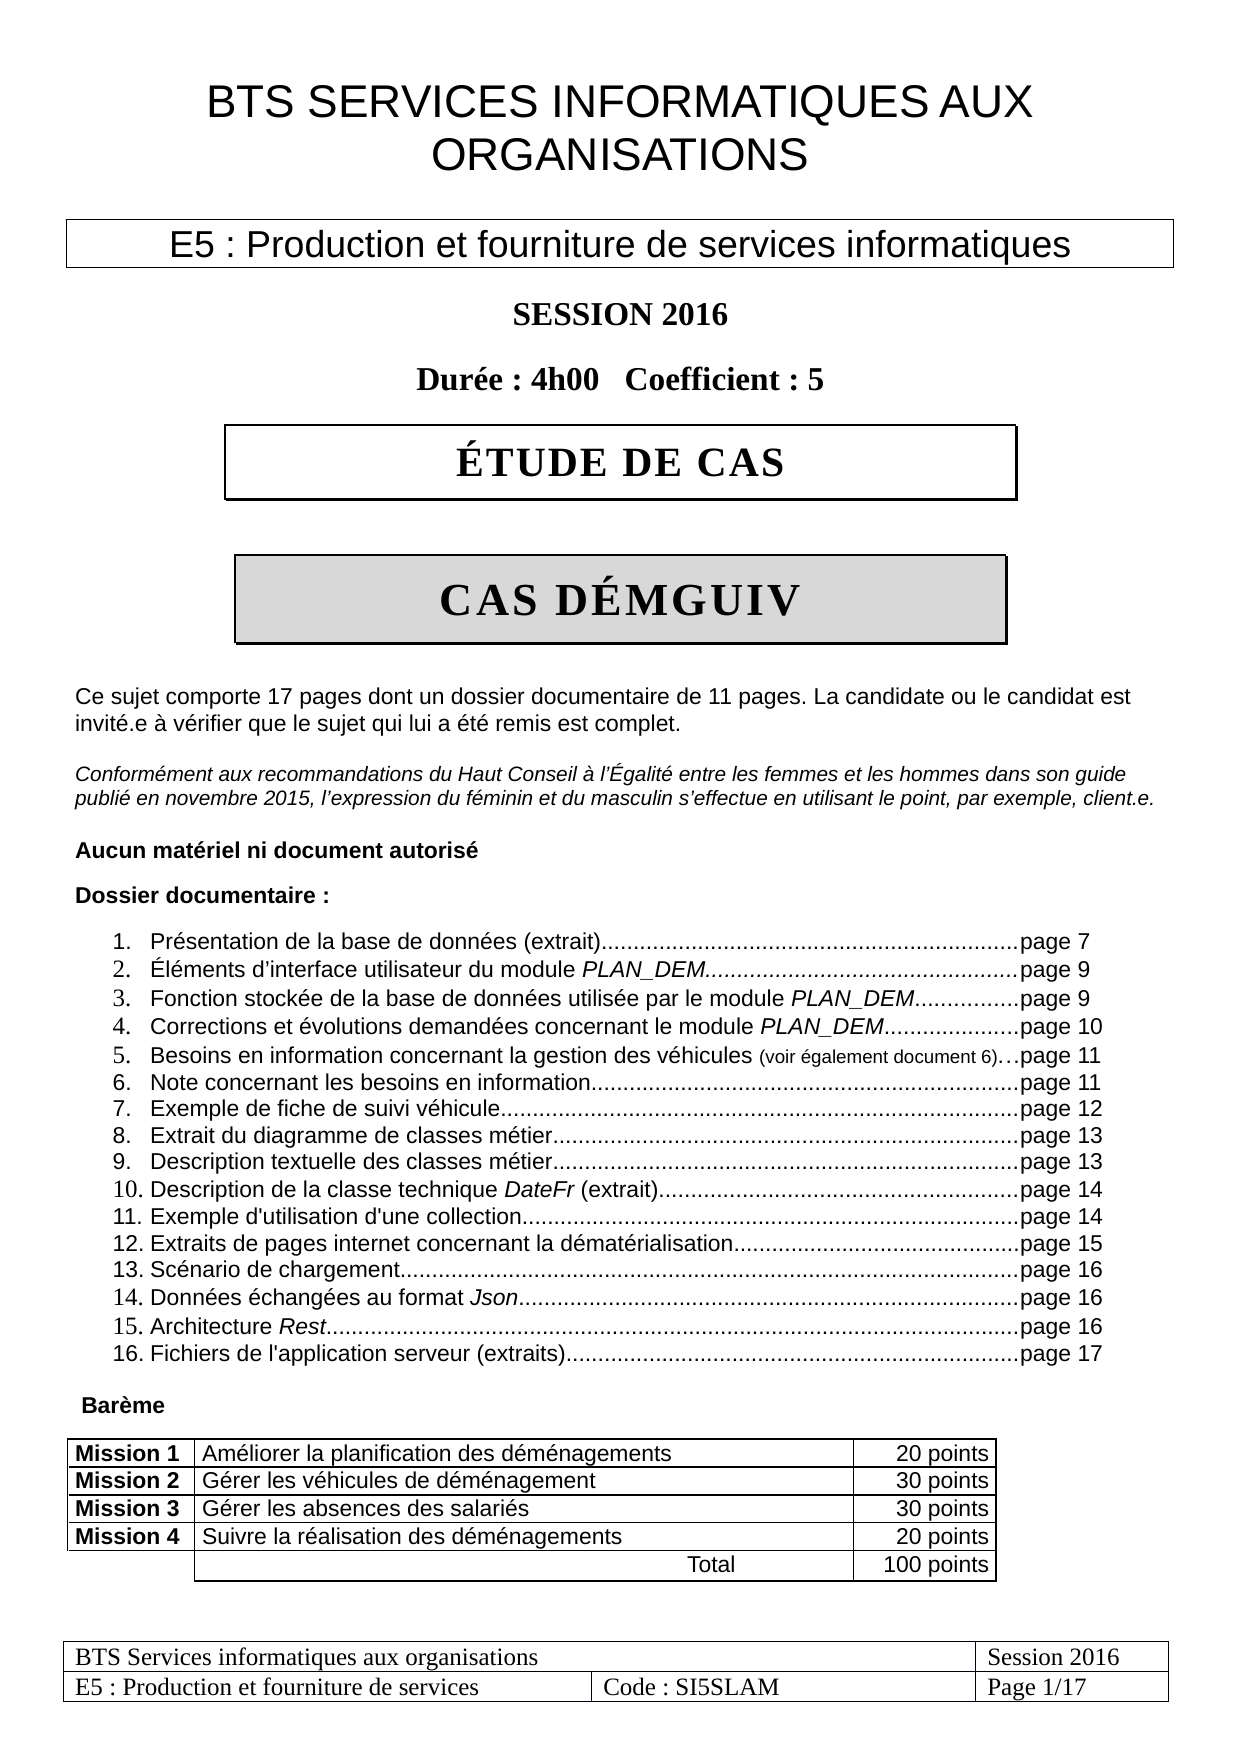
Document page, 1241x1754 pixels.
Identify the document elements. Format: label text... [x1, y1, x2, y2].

list Corrections et évolutions demandées concernant le module PLAN_DEM page 10 [112, 1011, 1165, 1040]
table_cell Gérer les absences des salariés [195, 1496, 853, 1522]
table_header 20 points [854, 1440, 995, 1466]
table_cell Total [195, 1551, 853, 1580]
text E5 : Production et fourniture de services informatiques [67, 220, 1173, 267]
table_cell 30 points [854, 1496, 995, 1522]
table_header Mission 1 [68, 1440, 194, 1466]
list Note concernant les besoins en information page 11 [112, 1069, 1165, 1095]
table_cell 100 points [854, 1551, 995, 1580]
table_cell 20 points [854, 1523, 995, 1550]
list Fonction stockée de la base de données utilisée par le module PLAN_DEM page 9 [112, 983, 1165, 1011]
list Description de la classe technique DateFr (extrait) page 14 [112, 1174, 1165, 1203]
table_cell [68, 1551, 194, 1580]
list Extraits de pages internet concernant la dématérialisation page 15 [112, 1229, 1165, 1256]
table_cell Mission 3 [68, 1495, 194, 1522]
table_header Améliorer la planification des déménagements [195, 1440, 853, 1466]
text Ce sujet comporte 17 pages dont un dossier documentaire de 11 pages. La candidate ou le candidat est invité.e à vérifier que le sujet qui lui a été remis est complet. [75, 683, 1165, 736]
table_cell 30 points [854, 1468, 995, 1494]
list Architecture Rest page 16 [112, 1311, 1165, 1340]
text Durée : 4h00 Coefficient : 5 [75, 359, 1165, 397]
text Aucun matériel ni document autorisé [75, 837, 1165, 863]
list Éléments d’interface utilisateur du module PLAN_DEM page 9 [112, 954, 1165, 983]
table_cell Mission 4 [68, 1523, 194, 1550]
list Fichiers de l'application serveur (extraits) page 17 [112, 1340, 1165, 1366]
list Besoins en information concernant la gestion des véhicules (voir également document 6) page 11 [112, 1040, 1165, 1069]
list Exemple d'utilisation d'une collection page 14 [112, 1203, 1165, 1229]
list Données échangées au format Json page 16 [112, 1282, 1165, 1311]
table_cell Gérer les véhicules de déménagement [195, 1468, 853, 1494]
list Description textuelle des classes métier page 13 [112, 1148, 1165, 1174]
list Exemple de fiche de suivi véhicule page 12 [112, 1095, 1165, 1122]
table_cell Mission 2 [68, 1467, 194, 1494]
text Dossier documentaire : [75, 882, 1165, 908]
text CAS DÉMGUIV [236, 556, 1005, 642]
subtitle Barème [81, 1392, 1159, 1419]
text SESSION 2016 [75, 294, 1165, 333]
list Scénario de chargement page 16 [112, 1256, 1165, 1282]
table_cell Suivre la réalisation des déménagements [195, 1523, 853, 1550]
text BTS SERVICES INFORMATIQUES AUX ORGANISATIONS [75, 75, 1165, 180]
text Étude de cas [226, 426, 1015, 498]
text Conformément aux recommandations du Haut Conseil à l’Égalité entre les femmes et les hommes dans son guide publié en novembre 2015, l’expression du féminin et du masculin s’effectue en utilisant le point, par exemple, client.e. [75, 762, 1165, 810]
list Extrait du diagramme de classes métier page 13 [112, 1122, 1165, 1148]
list Présentation de la base de données (extrait) page 7 [112, 928, 1165, 954]
